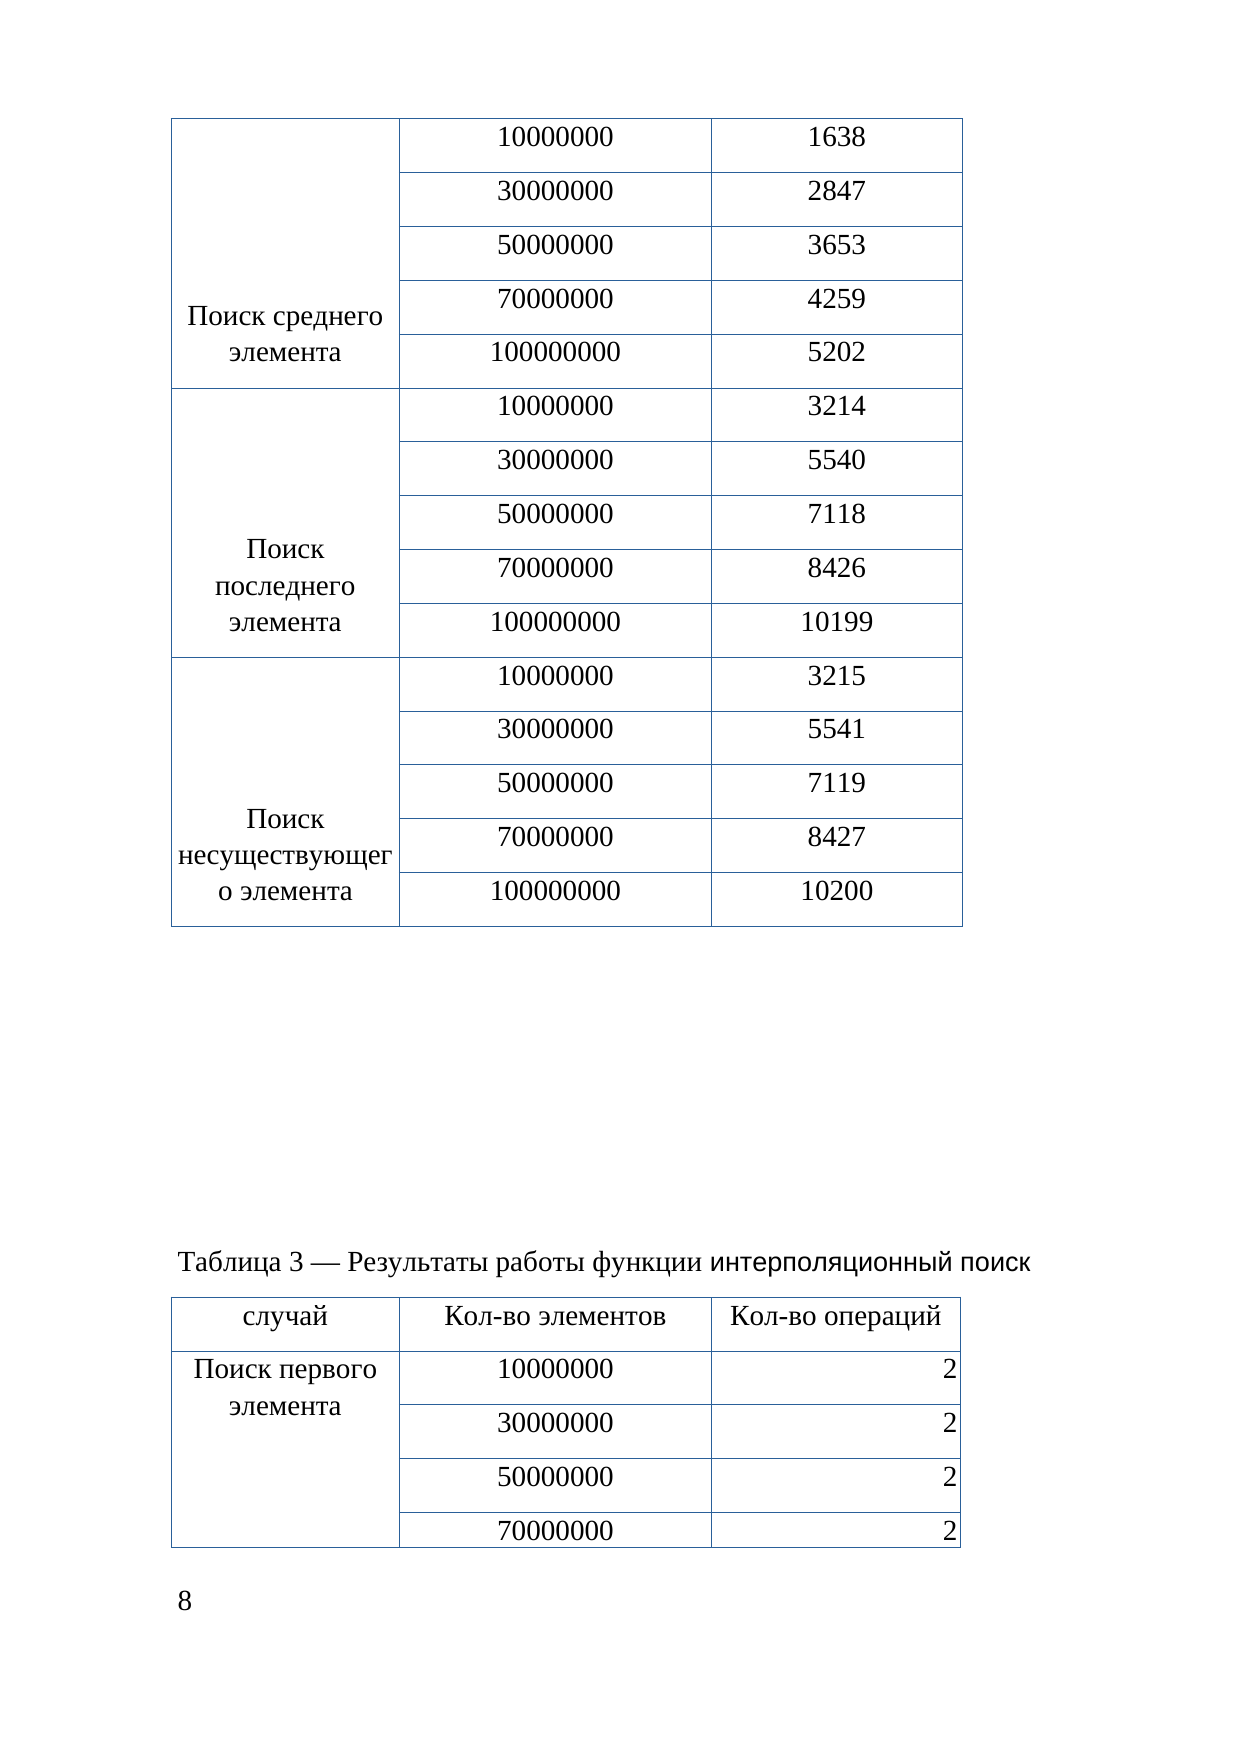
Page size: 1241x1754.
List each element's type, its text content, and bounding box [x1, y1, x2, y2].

table_cell 8426 [712, 550, 962, 603]
table_cell 7118 [712, 496, 962, 549]
table_header случай [172, 1298, 399, 1351]
table_cell 10000000 [400, 658, 711, 711]
table_cell 70000000 [400, 819, 711, 872]
table_cell 5541 [712, 712, 962, 764]
table_cell 10199 [712, 604, 962, 657]
table_cell 70000000 [400, 1513, 711, 1547]
table_cell 50000000 [400, 496, 711, 549]
table_cell 2 [712, 1405, 960, 1458]
table_cell 4259 [712, 281, 962, 333]
table_cell Поиск несуществующего элемента [172, 658, 399, 926]
table_cell 10000000 [400, 1352, 711, 1404]
table_cell 2 [712, 1459, 960, 1512]
table_header Кол-во операций [712, 1298, 960, 1351]
table_cell 8427 [712, 819, 962, 872]
table_cell 2 [712, 1513, 960, 1547]
table_cell 100000000 [400, 604, 711, 657]
table_cell 50000000 [400, 1459, 711, 1512]
table_cell 2847 [712, 173, 962, 226]
table_cell Поиск среднего элемента [172, 119, 399, 387]
table_cell 3653 [712, 227, 962, 280]
table_cell 100000000 [400, 873, 711, 926]
table_cell 50000000 [400, 227, 711, 280]
table_cell 10200 [712, 873, 962, 926]
table_cell 10000000 [400, 119, 711, 172]
table_cell Поиск последнего элемента [172, 389, 399, 657]
table_cell Поиск первого элемента [172, 1352, 399, 1547]
table_cell 2 [712, 1352, 960, 1404]
table_cell 10000000 [400, 389, 711, 441]
table_cell 30000000 [400, 173, 711, 226]
table_cell 30000000 [400, 442, 711, 495]
text Таблица 3 — Результаты работы функции интерполяционный поиск [177, 1244, 1152, 1277]
table_cell 30000000 [400, 712, 711, 764]
table_cell 50000000 [400, 765, 711, 818]
table_cell 30000000 [400, 1405, 711, 1458]
table_cell 5202 [712, 335, 962, 387]
table_cell 70000000 [400, 281, 711, 333]
table_cell 70000000 [400, 550, 711, 603]
table_cell 7119 [712, 765, 962, 818]
table_cell 100000000 [400, 335, 711, 387]
table_cell 1638 [712, 119, 962, 172]
table_header Кол-во элементов [400, 1298, 711, 1351]
table_cell 5540 [712, 442, 962, 495]
table_cell 3215 [712, 658, 962, 711]
table_cell 3214 [712, 389, 962, 441]
